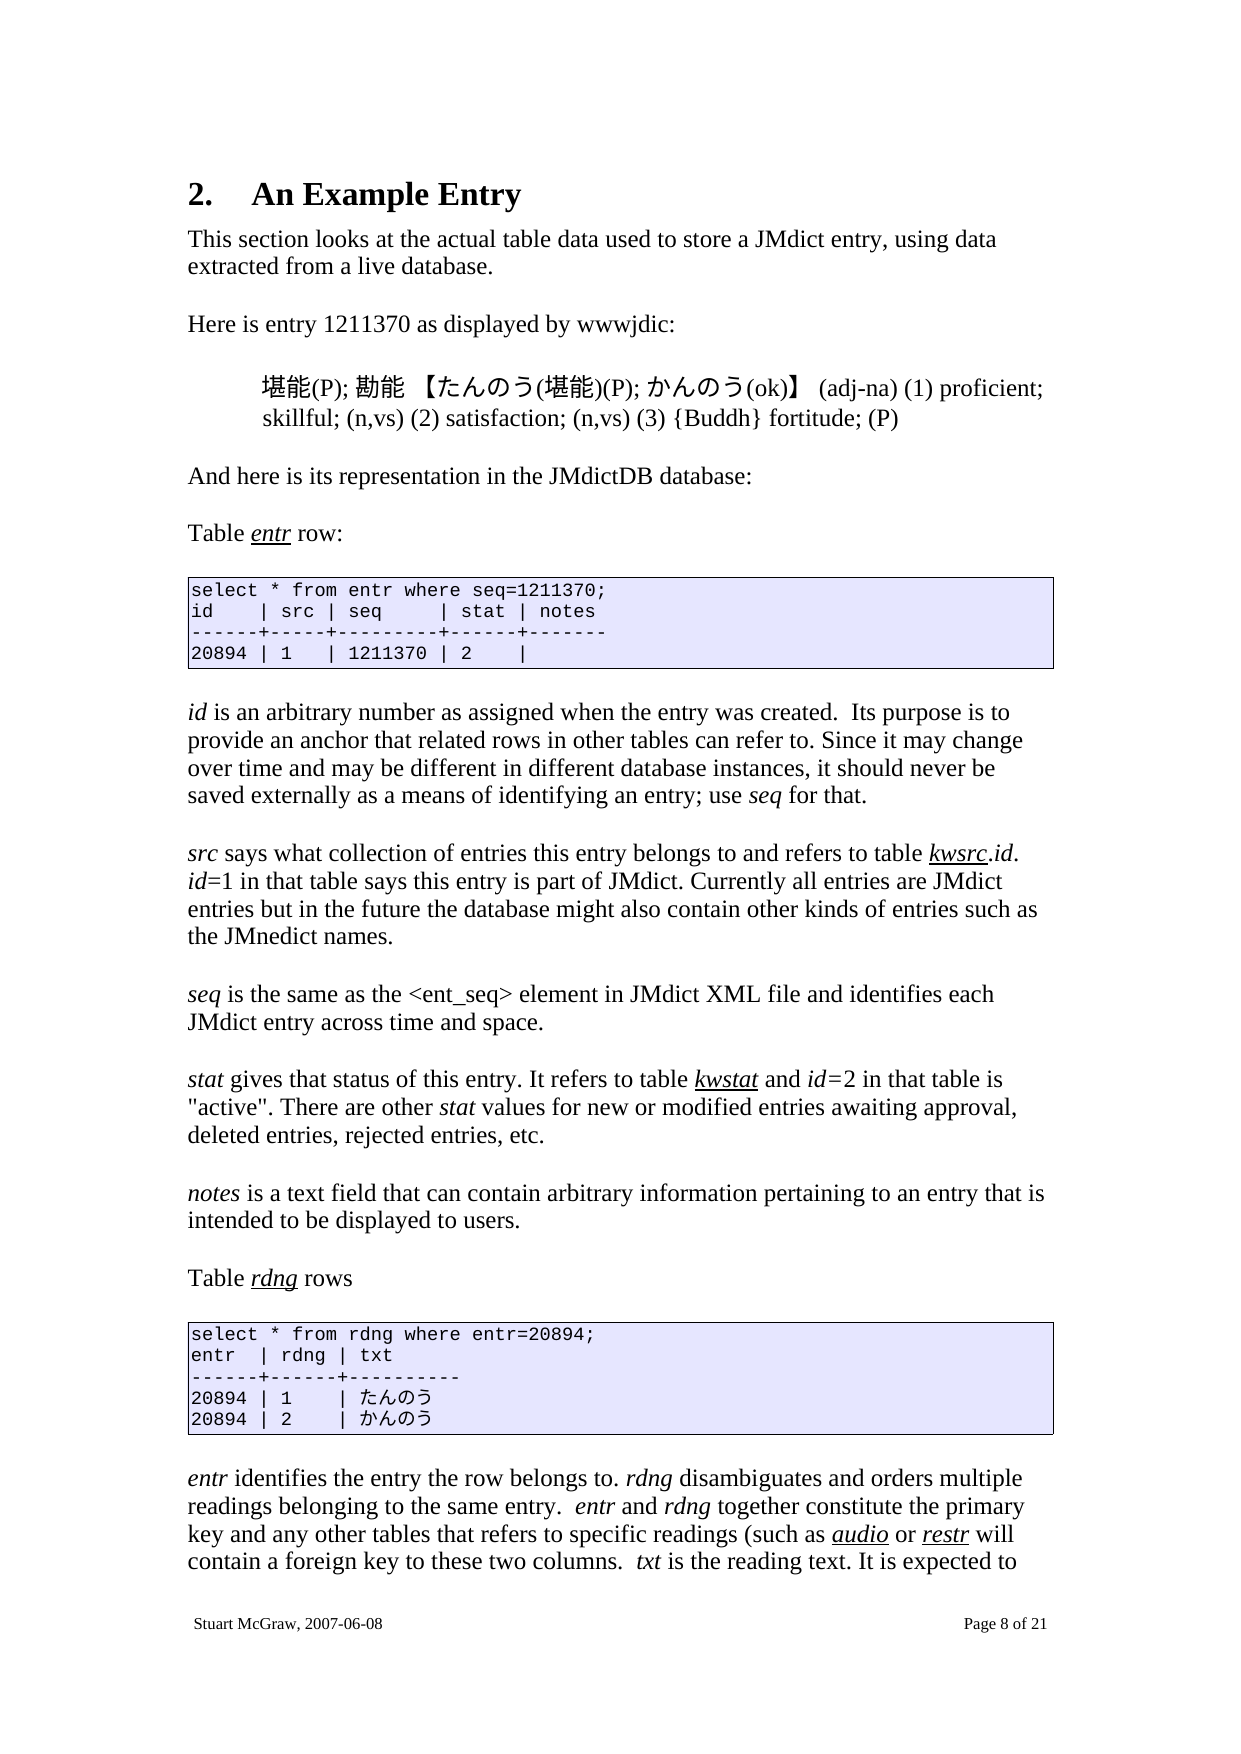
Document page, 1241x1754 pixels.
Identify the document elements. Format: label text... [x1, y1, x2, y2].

text stat gives that status of this entry. It refers to table kwstat and id=2 in that table is "active". There are other stat values for new or modified entries awaiting approval, deleted entries, rejected entries, etc. [187, 1066, 1053, 1149]
text select * from entr where seq=1211370; id | src | seq | stat | notes ------+-----+---------+------+------- 20894 | 1 | 1211370 | 2 | [189, 578, 1053, 668]
text And here is its representation in the JMdictDB database: [187, 462, 1053, 489]
text notes is a text field that can contain arbitrary information pertaining to an entry that is intended to be displayed to users. [187, 1179, 1053, 1234]
text Table rdng rows [187, 1264, 1053, 1292]
text id is an arbitrary number as assigned when the entry was created. Its purpose is to provide an anchor that related rows in other tables can refer to. Since it may change over time and may be different in different database instances, it should never be saved externally as a means of identifying an entry; use seq for that. [187, 698, 1053, 809]
text Here is entry 1211370 as displayed by wwwjdic: [187, 310, 1053, 338]
text This section looks at the actual table data used to store a JMdict entry, using data extracted from a live database. [187, 225, 1053, 280]
text src says what collection of entries this entry belongs to and refers to table kwsrc.id. id=1 in that table says this entry is part of JMdict. Currently all entries are JMdict entries but in the future the database might also contain other kinds of entries such as the JMnedict names. [187, 839, 1053, 950]
subtitle An Example Entry [187, 176, 1053, 213]
text seq is the same as the <ent_seq> element in JMdict XML file and identifies each JMdict entry across time and space. [187, 980, 1053, 1036]
text select * from rdng where entr=20894; entr | rdng | txt ------+------+---------- 20894 | 1 | たんのう 20894 | 2 | かんのう [189, 1323, 1053, 1434]
text 堪能(P); 勘能 【たんのう(堪能)(P); かんのう(ok)】 (adj-na) (1) proficient; skillful; (n,vs) (2) satisfaction; (n,vs) (3) {Buddh} fortitude; (P) [261, 368, 1053, 432]
text Table entr row: [187, 519, 1053, 547]
text entr identifies the entry the row belongs to. rdng disambiguates and orders multiple readings belonging to the same entry. entr and rdng together constitute the primary key and any other tables that refers to specific readings (such as audio or restr will contain a foreign key to these two columns. txt is the reading text. It is expected to [187, 1464, 1053, 1575]
